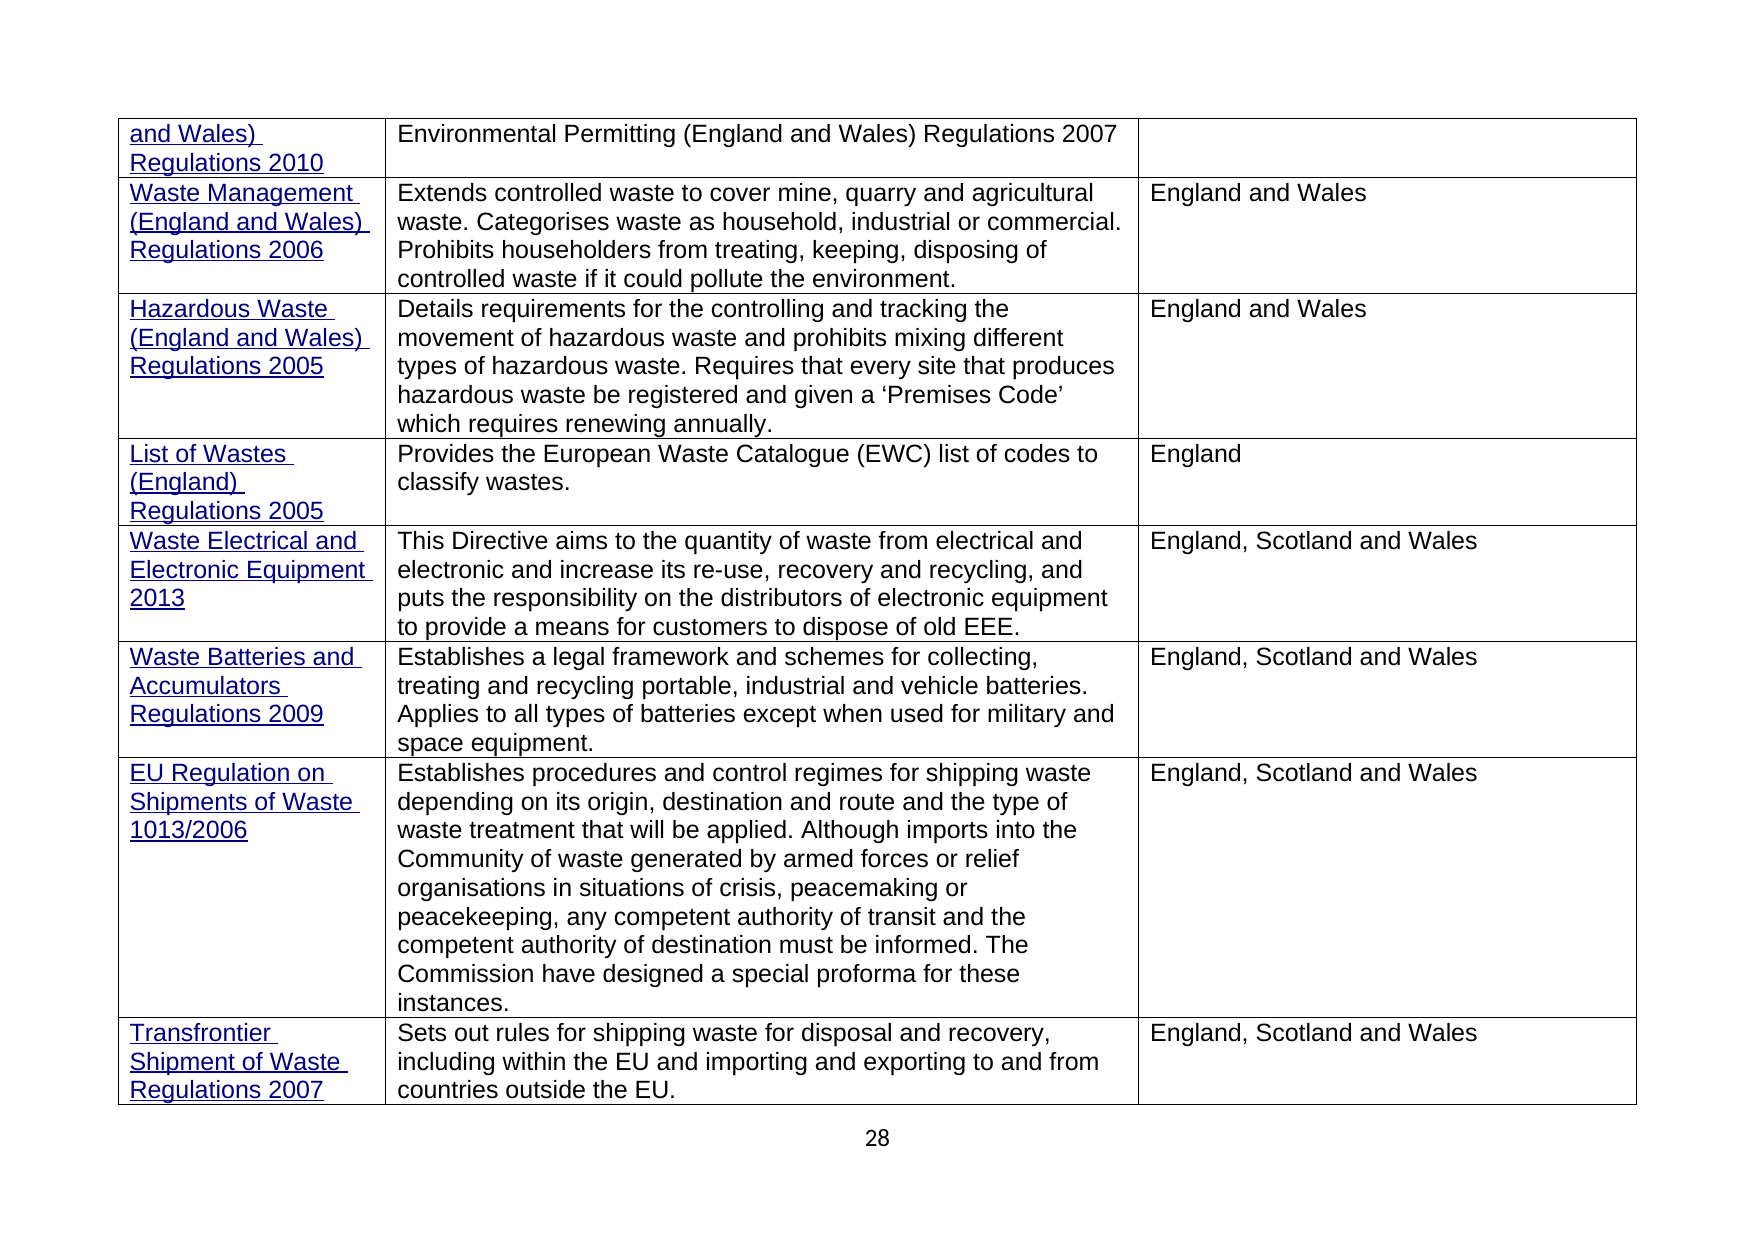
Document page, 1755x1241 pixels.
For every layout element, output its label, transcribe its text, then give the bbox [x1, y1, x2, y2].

table_cell Provides the European Waste Catalogue (EWC) list of codes to classify wastes. [386, 439, 1138, 525]
table_cell England and Wales [1139, 294, 1636, 437]
table_cell Details requirements for the controlling and tracking the movement of hazardous waste and prohibits mixing different types of hazardous waste. Requires that every site that produces hazardous waste be registered and given a ‘Premises Code’ which requires renewing annually. [386, 294, 1138, 437]
table_cell Extends controlled waste to cover mine, quarry and agricultural waste. Categorises waste as household, industrial or commercial. Prohibits householders from treating, keeping, disposing of controlled waste if it could pollute the environment. [386, 178, 1138, 293]
table_cell England, Scotland and Wales [1139, 526, 1636, 641]
table_cell Establishes procedures and control regimes for shipping waste depending on its origin, destination and route and the type of waste treatment that will be applied. Although imports into the Community of waste generated by armed forces or relief organisations in situations of crisis, peacemaking or peacekeeping, any competent authority of transit and the competent authority of destination must be informed. The Commission have designed a special proforma for these instances. [386, 758, 1138, 1017]
table_cell Waste Batteries and Accumulators Regulations 2009 [119, 642, 385, 757]
table_cell England, Scotland and Wales [1139, 1018, 1636, 1104]
table_cell England [1139, 439, 1636, 525]
table_cell Transfrontier Shipment of Waste Regulations 2007 [119, 1018, 385, 1104]
table_cell This Directive aims to the quantity of waste from electrical and electronic and increase its re-use, recovery and recycling, and puts the responsibility on the distributors of electronic equipment to provide a means for customers to dispose of old EEE. [386, 526, 1138, 641]
table_cell England and Wales [1139, 178, 1636, 293]
table_cell Environmental Permitting (England and Wales) Regulations 2007 [386, 119, 1138, 177]
table_cell Sets out rules for shipping waste for disposal and recovery, including within the EU and importing and exporting to and from countries outside the EU. [386, 1018, 1138, 1104]
table_cell Waste Electrical and Electronic Equipment 2013 [119, 526, 385, 641]
table_cell List of Wastes (England) Regulations 2005 [119, 439, 385, 525]
table_cell England, Scotland and Wales [1139, 758, 1636, 1017]
table_cell Establishes a legal framework and schemes for collecting, treating and recycling portable, industrial and vehicle batteries. Applies to all types of batteries except when used for military and space equipment. [386, 642, 1138, 757]
table_cell and Wales) Regulations 2010 [119, 119, 385, 177]
table_cell England, Scotland and Wales [1139, 642, 1636, 757]
table_cell EU Regulation on Shipments of Waste 1013/2006 [119, 758, 385, 1017]
table_cell Waste Management (England and Wales) Regulations 2006 [119, 178, 385, 293]
table_cell Hazardous Waste (England and Wales) Regulations 2005 [119, 294, 385, 437]
table_cell [1139, 119, 1636, 177]
